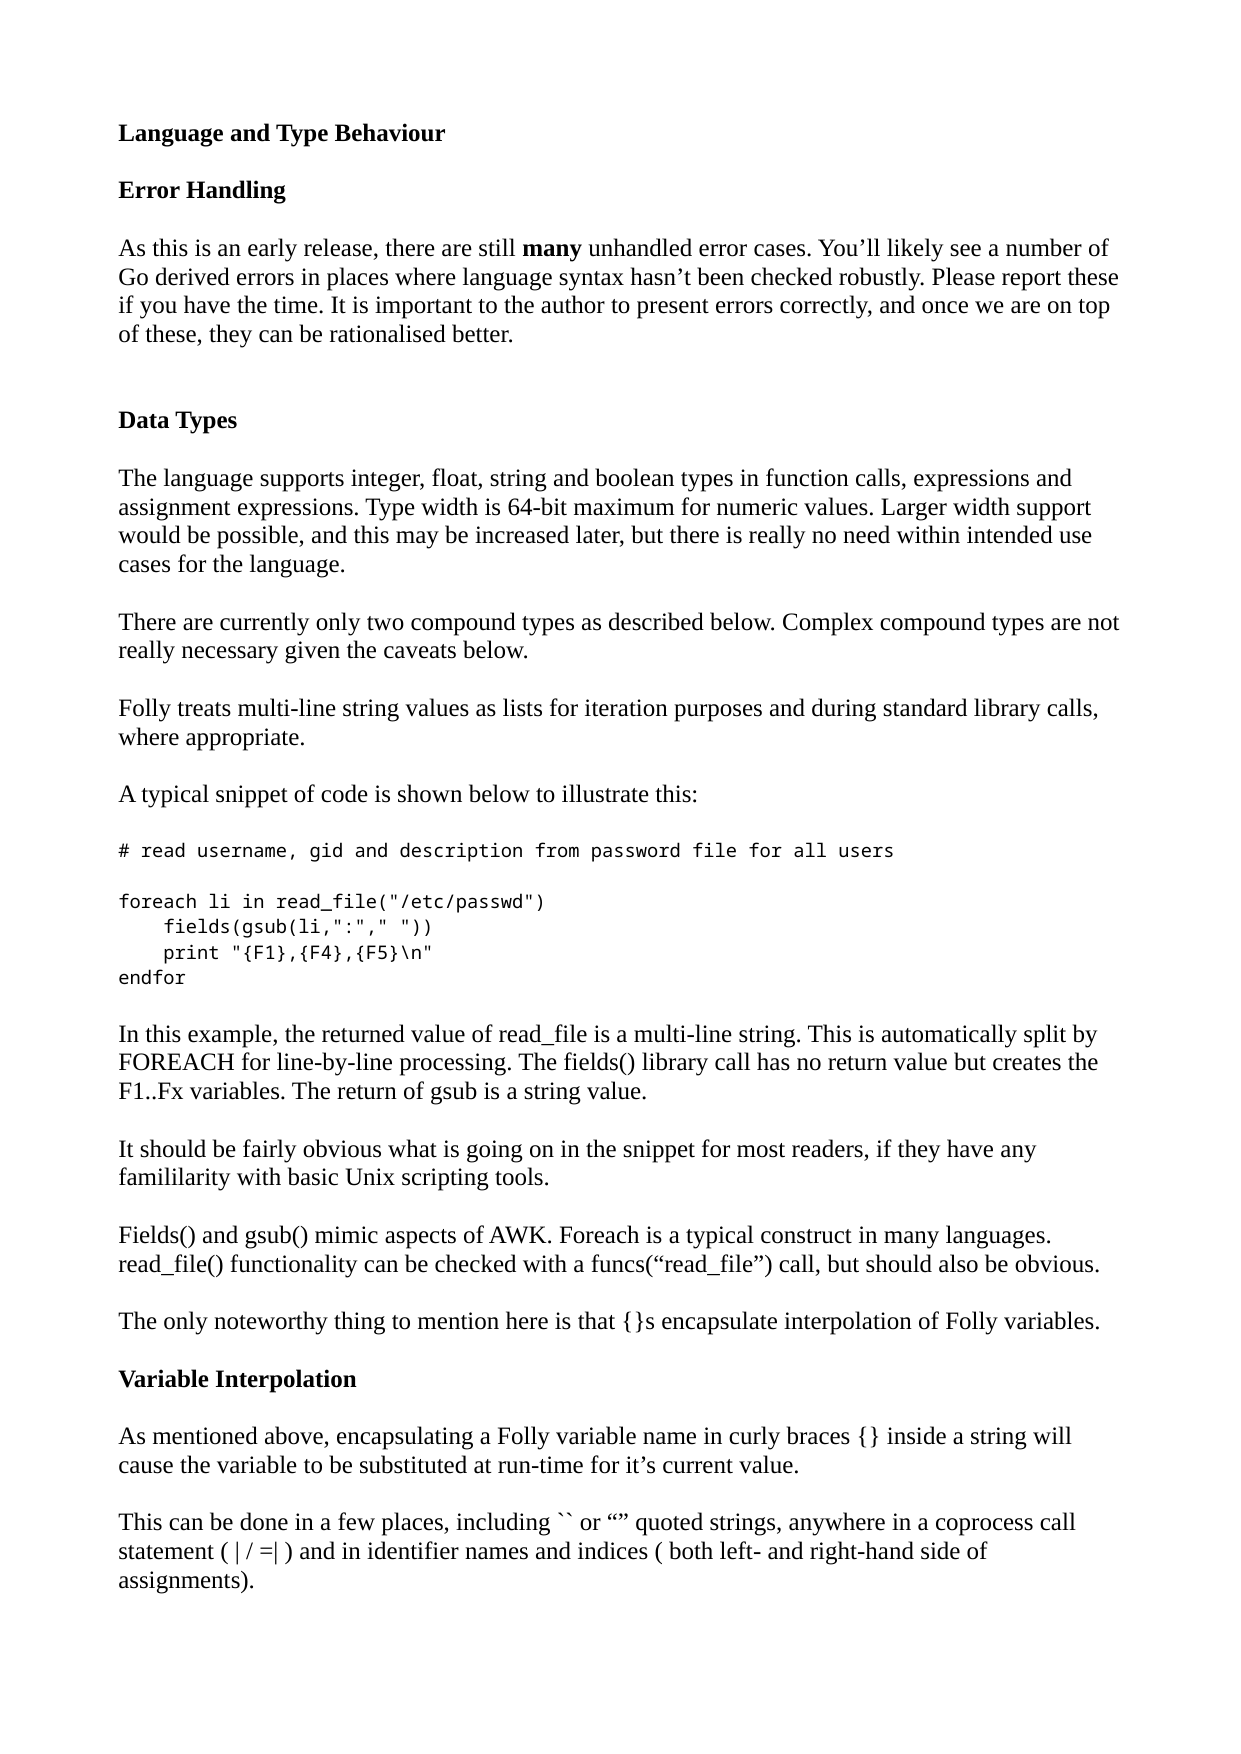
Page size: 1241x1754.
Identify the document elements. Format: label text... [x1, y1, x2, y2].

text endfor [118, 964, 1122, 990]
text Language and Type Behaviour [118, 118, 1122, 147]
text As this is an early release, there are still many unhandled error cases. You’ll likely see a number of Go derived errors in places where language syntax hasn’t been checked robustly. Please report these if you have the time. It is important to the author to present errors correctly, and once we are on top of these, they can be rationalised better. [118, 233, 1122, 348]
text Fields() and gsub() mimic aspects of AWK. Foreach is a typical construct in many languages. read_file() functionality can be checked with a funcs(“read_file”) call, but should also be obvious. [118, 1220, 1122, 1277]
text print "{F1},{F4},{F5}\n" [118, 939, 1122, 964]
text Data Types [118, 406, 1122, 434]
text In this example, the returned value of read_file is a multi-line string. This is automatically split by FOREACH for line-by-line processing. The fields() library call has no return value but creates the F1..Fx variables. The return of gsub is a string value. [118, 1019, 1122, 1105]
text The language supports integer, float, string and boolean types in function calls, expressions and assignment expressions. Type width is 64-bit maximum for numeric values. Larger width support would be possible, and this may be increased later, but there is really no need within intended use cases for the language. [118, 463, 1122, 578]
text Folly treats multi-line string values as lists for iteration purposes and during standard library calls, where appropriate. [118, 693, 1122, 751]
text Variable Interpolation [118, 1364, 1122, 1392]
text Error Handling [118, 176, 1122, 204]
text There are currently only two compound types as described below. Complex compound types are not really necessary given the caveats below. [118, 607, 1122, 664]
text fields(gsub(li,":"," ")) [118, 913, 1122, 939]
text The only noteworthy thing to mention here is that {}s encapsulate interpolation of Folly variables. [118, 1306, 1122, 1335]
text It should be fairly obvious what is going on in the snippet for most readers, if they have any famililarity with basic Unix scripting tools. [118, 1134, 1122, 1191]
text This can be done in a few places, including `` or “” quoted strings, anywhere in a coprocess call statement ( | / =| ) and in identifier names and indices ( both left- and right-hand side of assignments). [118, 1507, 1122, 1594]
text foreach li in read_file("/etc/passwd") [118, 888, 1122, 913]
text A typical snippet of code is shown below to illustrate this: [118, 779, 1122, 808]
text As mentioned above, encapsulating a Folly variable name in curly braces {} inside a string will cause the variable to be substituted at run-time for it’s current value. [118, 1421, 1122, 1479]
text # read username, gid and description from password file for all users [118, 837, 1122, 862]
